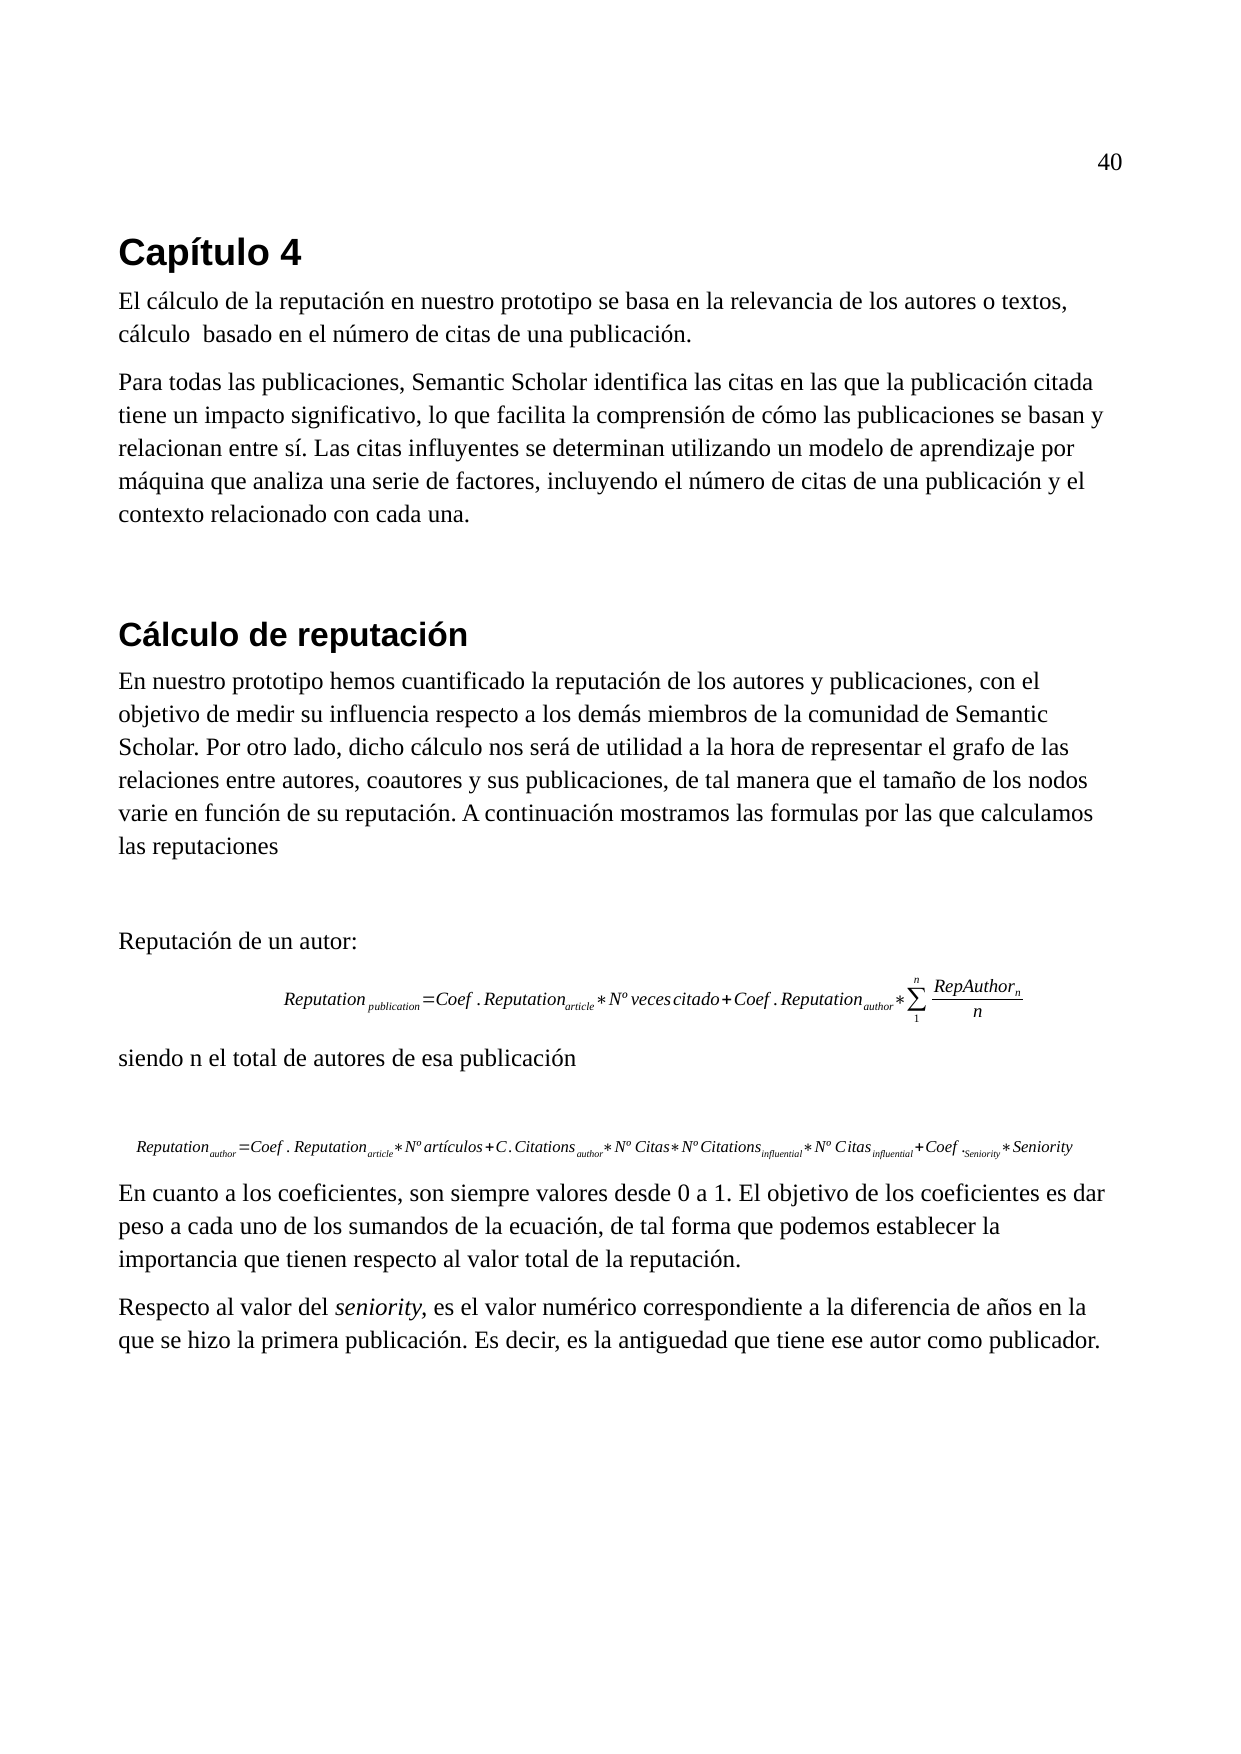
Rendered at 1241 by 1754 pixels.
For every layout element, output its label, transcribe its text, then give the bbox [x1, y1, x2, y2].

text El cálculo de la reputación en nuestro prototipo se basa en la relevancia de los autores o textos, cálculo basado en el número de citas de una publicación. [118, 286, 1122, 348]
subtitle Cálculo de reputación [118, 615, 1122, 654]
text Respecto al valor del seniority, es el valor numérico correspondiente a la diferencia de años en la que se hizo la primera publicación. Es decir, es la antiguedad que tiene ese autor como publicador. [118, 1292, 1122, 1354]
text En cuanto a los coeficientes, son siempre valores desde 0 a 1. El objetivo de los coeficientes es dar peso a cada uno de los sumandos de la ecuación, de tal forma que podemos establecer la importancia que tienen respecto al valor total de la reputación. [118, 1178, 1122, 1273]
text siendo n el total de autores de esa publicación [118, 1043, 1122, 1072]
text Reputación de un autor: [118, 926, 1122, 955]
text Para todas las publicaciones, Semantic Scholar identifica las citas en las que la publicación citada tiene un impacto significativo, lo que facilita la comprensión de cómo las publicaciones se basan y relacionan entre sí. Las citas influyentes se determinan utilizando un modelo de aprendizaje por máquina que analiza una serie de factores, incluyendo el número de citas de una publicación y el contexto relacionado con cada una. [118, 367, 1122, 528]
text En nuestro prototipo hemos cuantificado la reputación de los autores y publicaciones, con el objetivo de medir su influencia respecto a los demás miembros de la comunidad de Semantic Scholar. Por otro lado, dicho cálculo nos será de utilidad a la hora de representar el grafo de las relaciones entre autores, coautores y sus publicaciones, de tal manera que el tamaño de los nodos varie en función de su reputación. A continuación mostramos las formulas por las que calculamos las reputaciones [118, 666, 1122, 860]
subtitle Capítulo 4 [118, 230, 1122, 274]
